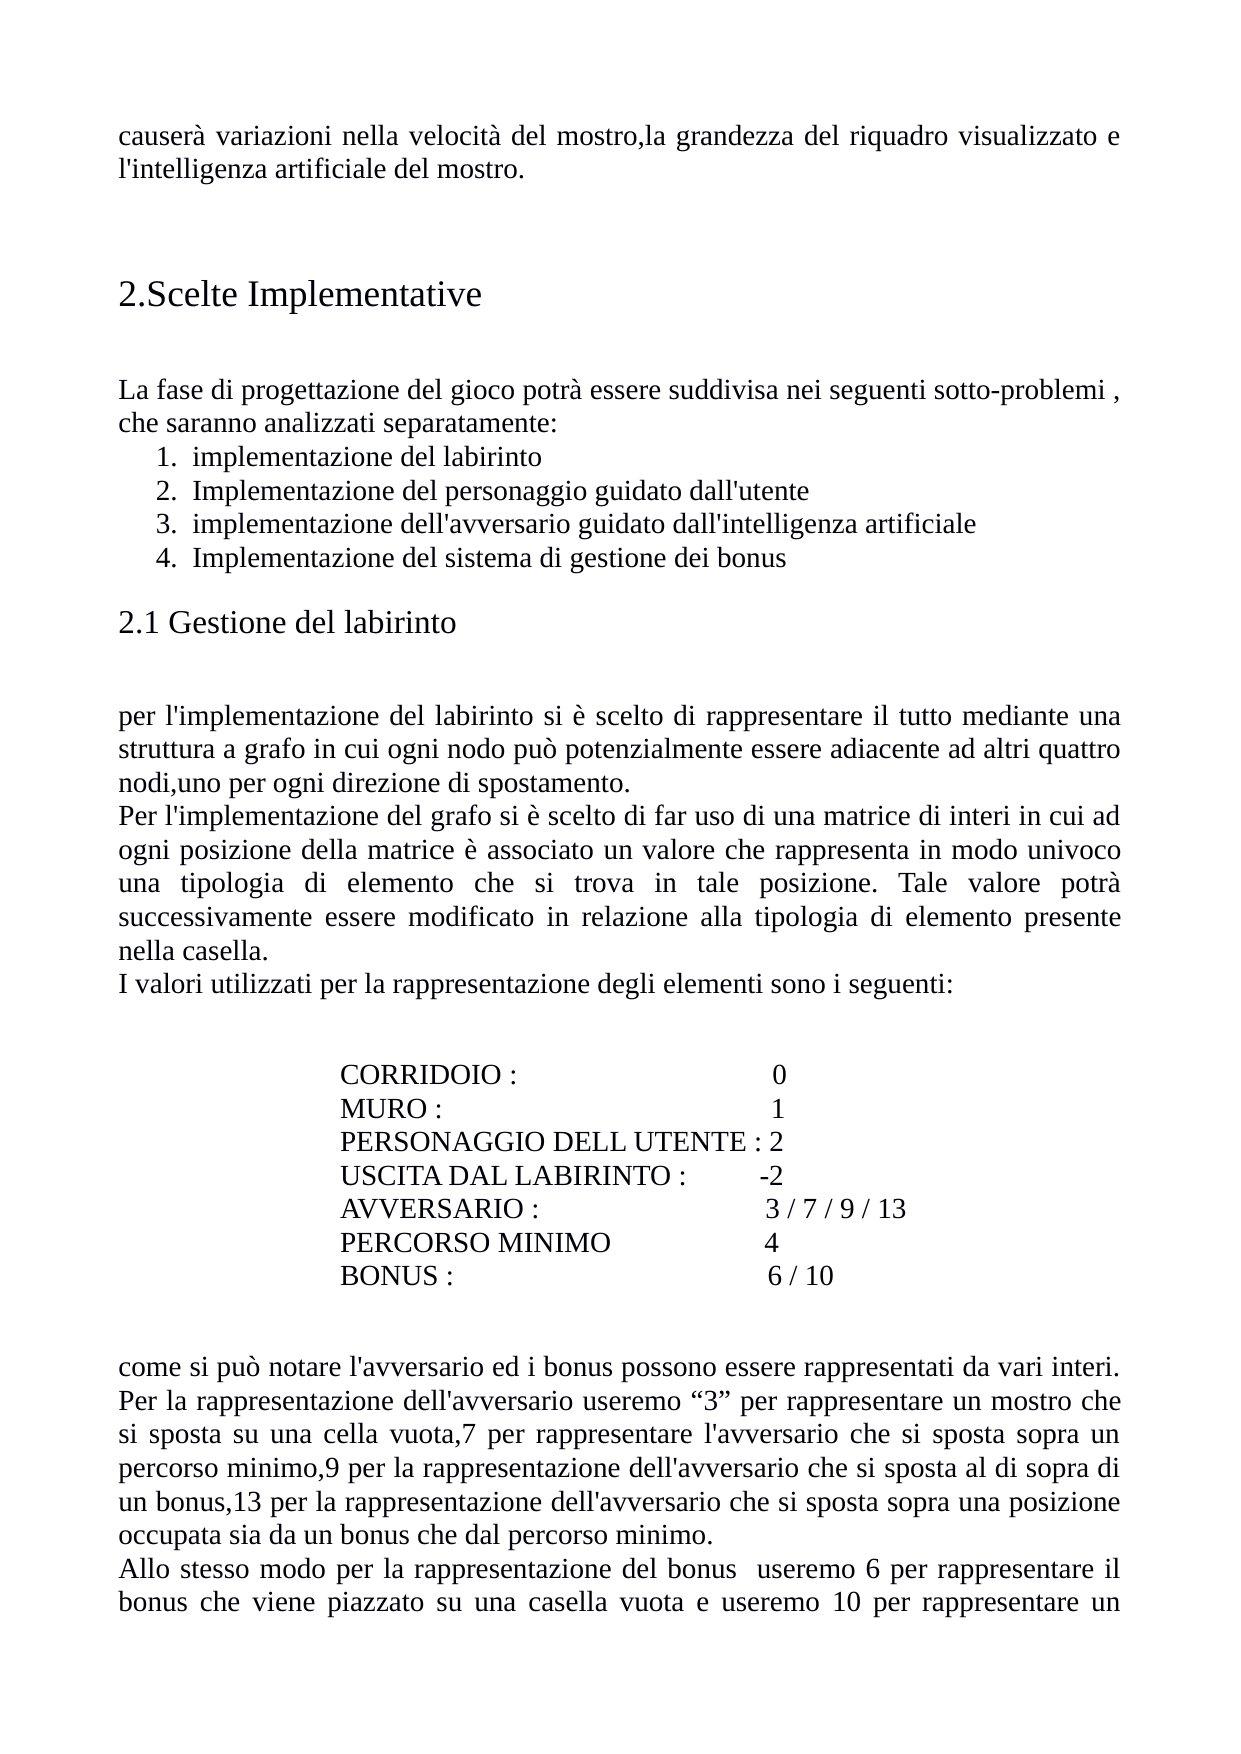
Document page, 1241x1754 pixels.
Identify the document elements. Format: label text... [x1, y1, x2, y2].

list implementazione dell'avversario guidato dall'intelligenza artificiale [156, 506, 1122, 540]
list Implementazione del sistema di gestione dei bonus [156, 540, 1122, 573]
text PERCORSO MINIMO 4 [340, 1225, 1122, 1258]
text CORRIDOIO : 0 [340, 1057, 1122, 1091]
text MURO : 1 [340, 1091, 1122, 1124]
text 2.Scelte Implementative [118, 271, 1122, 314]
text per l'implementazione del labirinto si è scelto di rappresentare il tutto mediante una struttura a grafo in cui ogni nodo può potenzialmente essere adiacente ad altri quattro nodi,uno per ogni direzione di spostamento. [118, 698, 1122, 798]
list implementazione del labirinto [156, 439, 1122, 473]
text come si può notare l'avversario ed i bonus possono essere rappresentati da vari interi. Per la rappresentazione dell'avversario useremo “3” per rappresentare un mostro che si sposta su una cella vuota,7 per rappresentare l'avversario che si sposta sopra un percorso minimo,9 per la rappresentazione dell'avversario che si sposta al di sopra di un bonus,13 per la rappresentazione dell'avversario che si sposta sopra una posizione occupata sia da un bonus che dal percorso minimo. [118, 1349, 1122, 1551]
text USCITA DAL LABIRINTO : -2 [340, 1158, 1122, 1191]
text Allo stesso modo per la rappresentazione del bonus useremo 6 per rappresentare il bonus che viene piazzato su una casella vuota e useremo 10 per rappresentare un [118, 1551, 1122, 1618]
text AVVERSARIO : 3 / 7 / 9 / 13 [340, 1191, 1122, 1225]
text BONUS : 6 / 10 [340, 1258, 1122, 1292]
list Implementazione del personaggio guidato dall'utente [156, 473, 1122, 506]
text La fase di progettazione del gioco potrà essere suddivisa nei seguenti sotto-problemi , che saranno analizzati separatamente: [118, 372, 1122, 439]
text PERSONAGGIO DELL UTENTE : 2 [340, 1124, 1122, 1158]
text I valori utilizzati per la rappresentazione degli elementi sono i seguenti: [118, 966, 1122, 1000]
text causerà variazioni nella velocità del mostro,la grandezza del riquadro visualizzato e l'intelligenza artificiale del mostro. [118, 118, 1122, 185]
text Per l'implementazione del grafo si è scelto di far uso di una matrice di interi in cui ad ogni posizione della matrice è associato un valore che rappresenta in modo univoco una tipologia di elemento che si trova in tale posizione. Tale valore potrà successivamente essere modificato in relazione alla tipologia di elemento presente nella casella. [118, 798, 1122, 966]
text 2.1 Gestione del labirinto [118, 602, 1122, 640]
